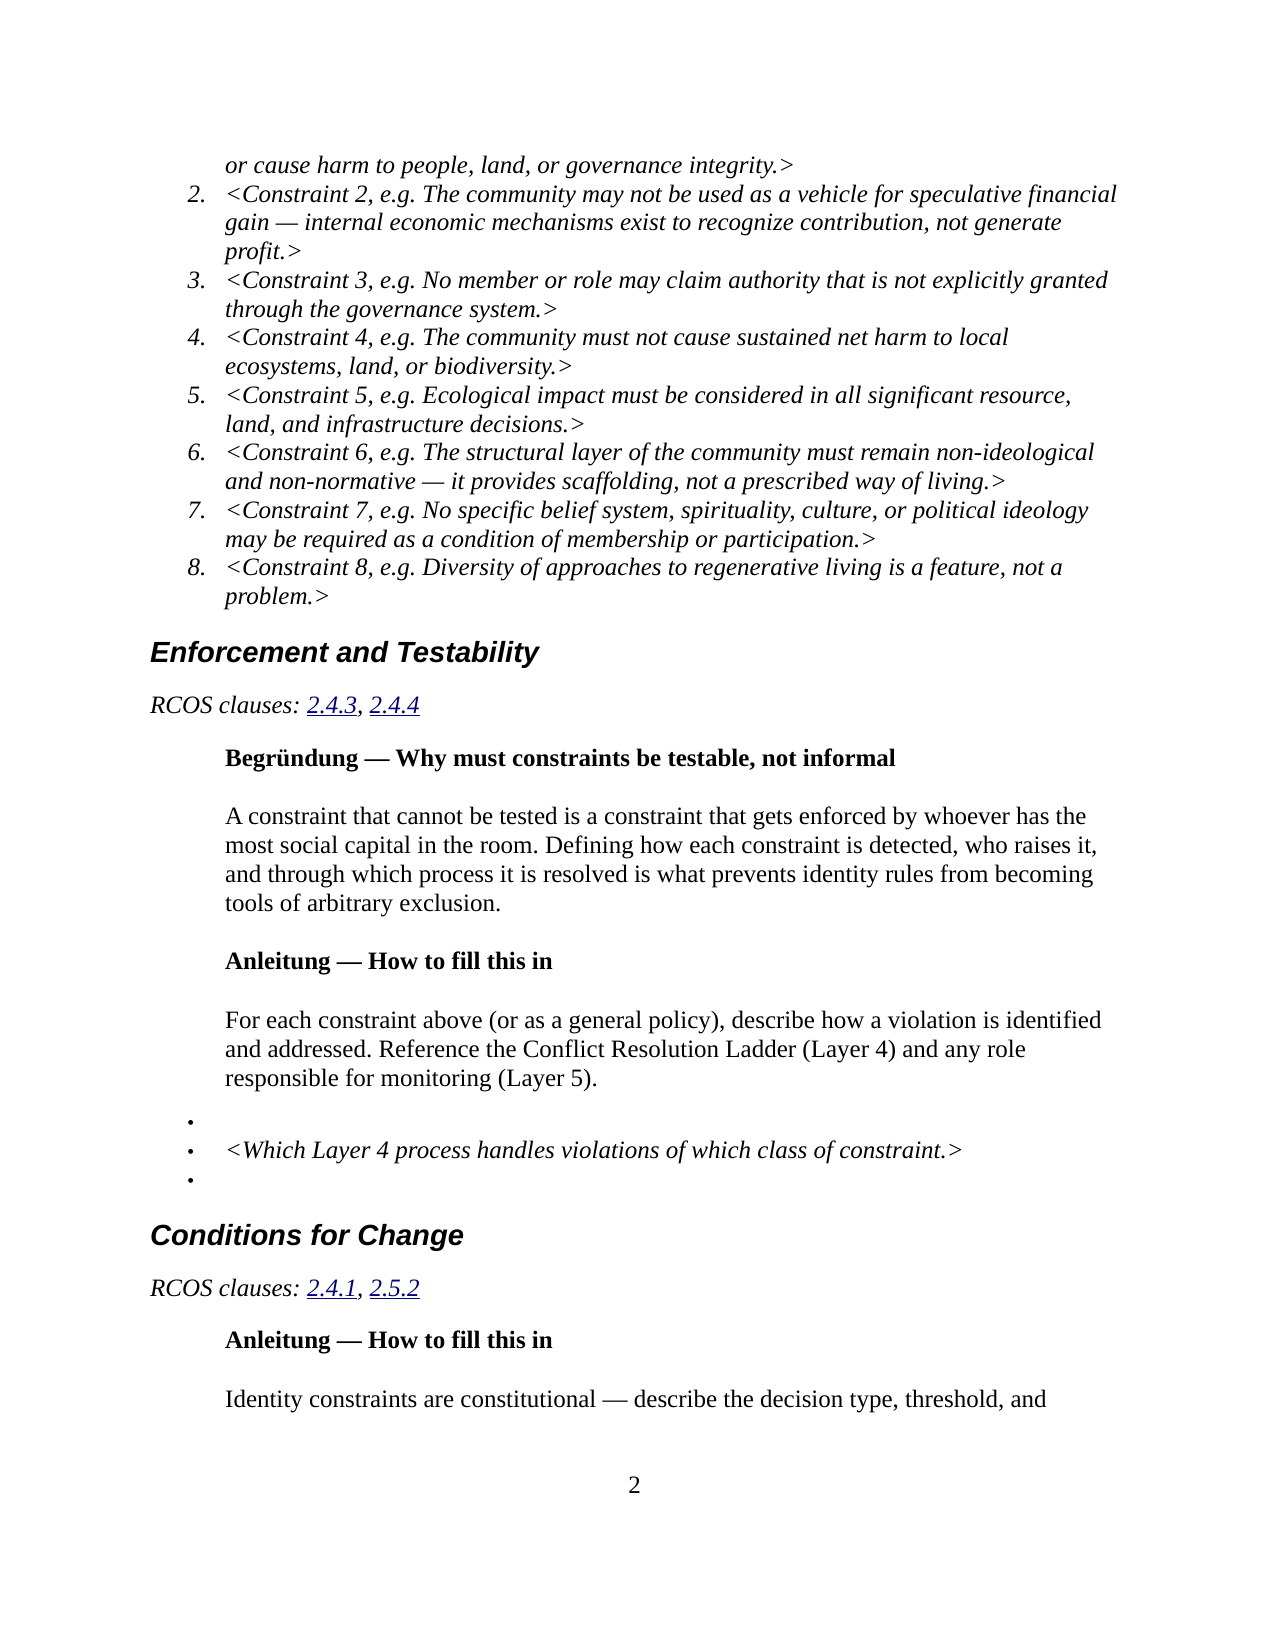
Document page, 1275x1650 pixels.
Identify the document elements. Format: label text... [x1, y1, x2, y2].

text Anleitung — How to fill this in [225, 946, 1125, 975]
list <Constraint 2, e.g. The community may not be used as a vehicle for speculative financial gain — internal economic mechanisms exist to recognize contribution, not generate profit.> [187, 179, 1125, 265]
list <Which Layer 4 process handles violations of which class of constraint.> [187, 1135, 1125, 1164]
list <Constraint 6, e.g. The structural layer of the community must remain non-ideological and non-normative — it provides scaffolding, not a prescribed way of living.> [187, 437, 1125, 495]
text Identity constraints are constitutional — describe the decision type, threshold, and [225, 1384, 1125, 1413]
list or cause harm to people, land, or governance integrity.> [187, 150, 1125, 179]
text Begründung — Why must constraints be testable, not informal [225, 743, 1125, 771]
text RCOS clauses: 2.4.1, 2.5.2 [150, 1273, 1125, 1301]
text A constraint that cannot be tested is a constraint that gets enforced by whoever has the most social capital in the room. Defining how each constraint is detected, who raises it, and through which process it is resolved is what prevents identity rules from becoming tools of arbitrary exclusion. [225, 801, 1125, 916]
subtitle Conditions for Change [150, 1218, 1125, 1251]
list <Constraint 7, e.g. No specific belief system, spirituality, culture, or political ideology may be required as a condition of membership or participation.> [187, 495, 1125, 552]
list <Constraint 8, e.g. Diversity of approaches to regenerative living is a feature, not a problem.> [187, 552, 1125, 610]
text Anleitung — How to fill this in [225, 1325, 1125, 1354]
list <Constraint 3, e.g. No member or role may claim authority that is not explicitly granted through the governance system.> [187, 265, 1125, 322]
list <Constraint 4, e.g. The community must not cause sustained net harm to local ecosystems, land, or biodiversity.> [187, 322, 1125, 380]
text For each constraint above (or as a general policy), describe how a violation is identified and addressed. Reference the Conflict Resolution Ladder (Layer 4) and any role responsible for monitoring (Layer 5). [225, 1005, 1125, 1091]
subtitle Enforcement and Testability [150, 635, 1125, 668]
text RCOS clauses: 2.4.3, 2.4.4 [150, 690, 1125, 719]
list <Constraint 5, e.g. Ecological impact must be considered in all significant resource, land, and infrastructure decisions.> [187, 380, 1125, 437]
